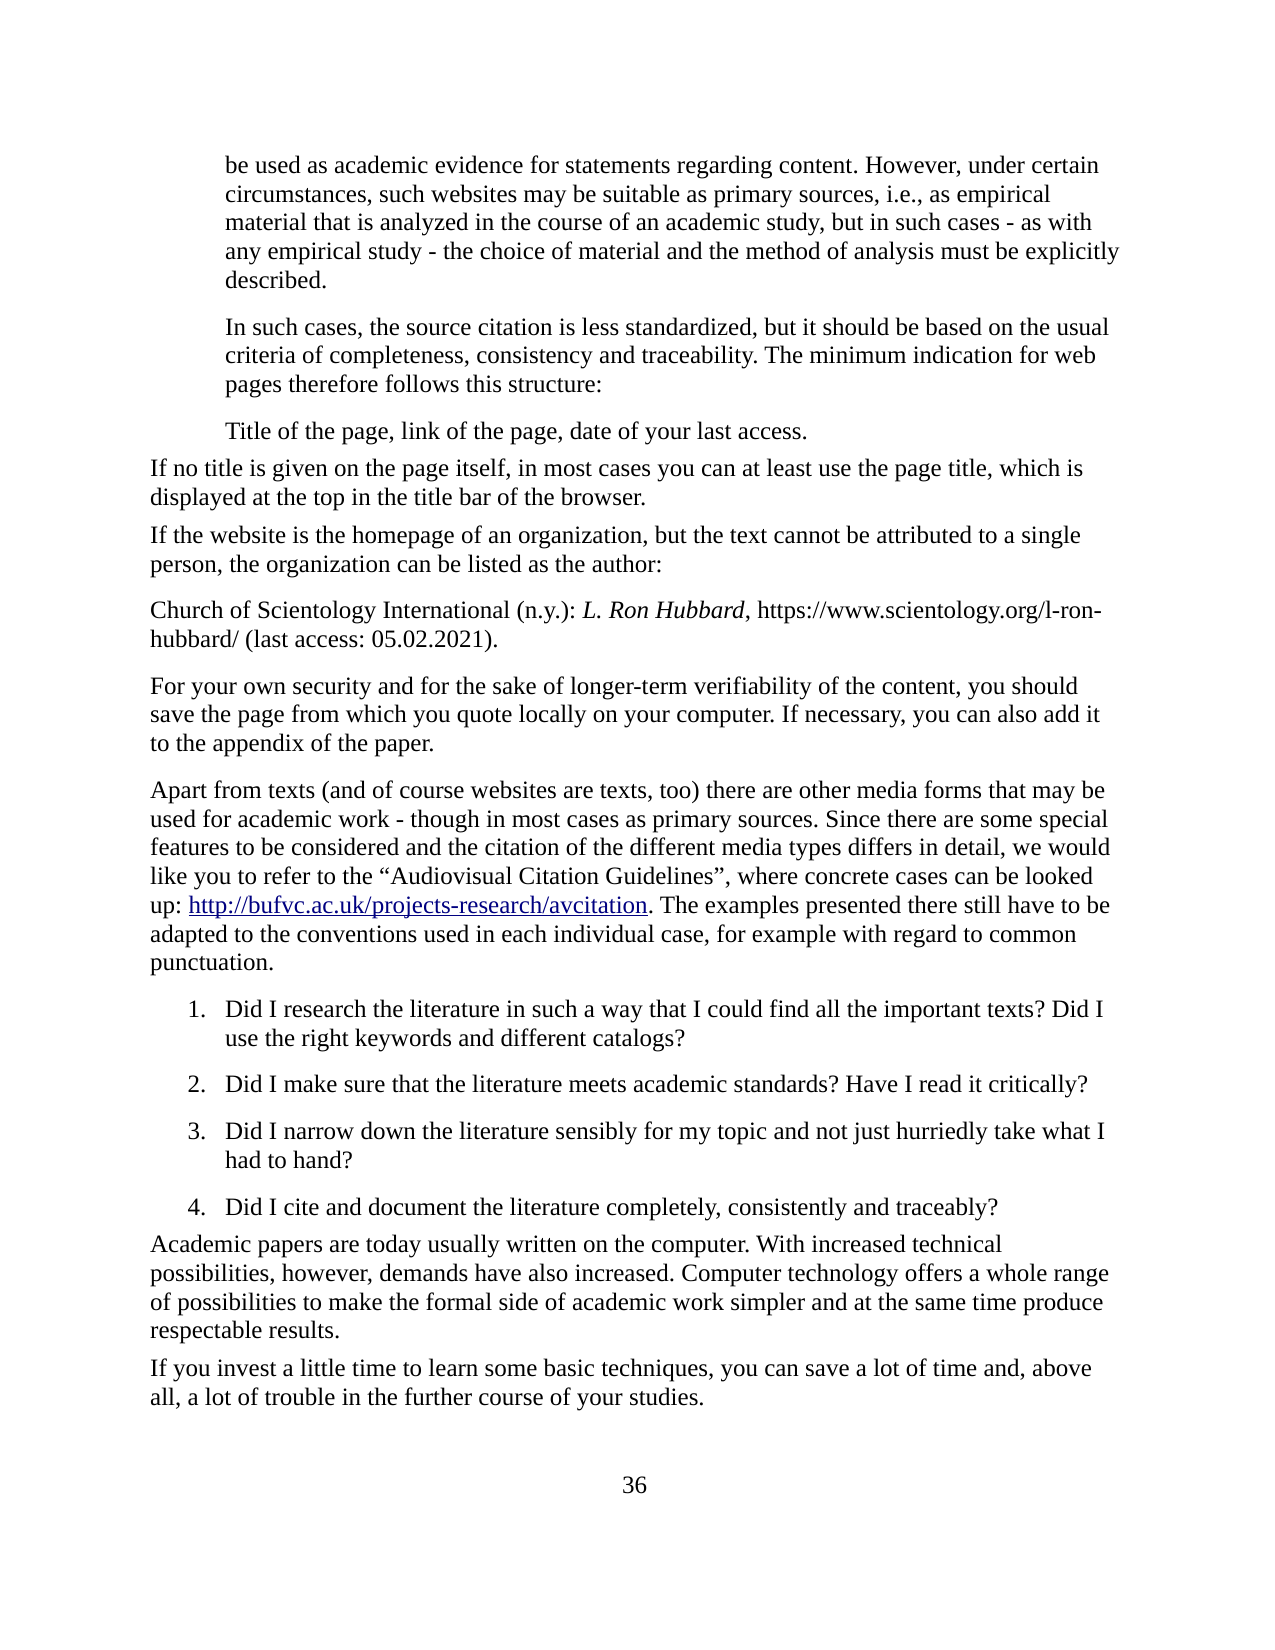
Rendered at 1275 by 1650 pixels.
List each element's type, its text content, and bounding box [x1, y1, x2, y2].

list Title of the page, link of the page, date of your last access. [187, 416, 1125, 444]
text If the website is the homepage of an organization, but the text cannot be attributed to a single person, the organization can be listed as the author: [150, 520, 1125, 577]
text If you invest a little time to learn some basic techniques, you can save a lot of time and, above all, a lot of trouble in the further course of your studies. [150, 1353, 1125, 1411]
list Did I narrow down the literature sensibly for my topic and not just hurriedly take what I had to hand? [187, 1116, 1125, 1174]
text Academic papers are today usually written on the computer. With increased technical possibilities, however, demands have also increased. Computer technology offers a whole range of possibilities to make the formal side of academic work simpler and at the same time produce respectable results. [150, 1229, 1125, 1344]
list In such cases, the source citation is less standardized, but it should be based on the usual criteria of completeness, consistency and traceability. The minimum indication for web pages therefore follows this structure: [187, 312, 1125, 398]
list be used as academic evidence for statements regarding content. However, under certain circumstances, such websites may be suitable as primary sources, i.e., as empirical material that is analyzed in the course of an academic study, but in such cases - as with any empirical study - the choice of material and the method of analysis must be explicitly described. [187, 150, 1125, 294]
text For your own security and for the sake of longer-term verifiability of the content, you should save the page from which you quote locally on your computer. If necessary, you can also add it to the appendix of the paper. [150, 671, 1125, 757]
list Did I make sure that the literature meets academic standards? Have I read it critically? [187, 1069, 1125, 1098]
text If no title is given on the page itself, in most cases you can at least use the page title, which is displayed at the top in the title bar of the browser. [150, 453, 1125, 511]
text Church of Scientology International (n.y.): L. Ron Hubbard, https://www.scientology.org/l-ron-hubbard/ (last access: 05.02.2021). [150, 595, 1125, 653]
list Did I research the literature in such a way that I could find all the important texts? Did I use the right keywords and different catalogs? [187, 994, 1125, 1052]
list Did I cite and document the literature completely, consistently and traceably? [187, 1192, 1125, 1220]
text Apart from texts (and of course websites are texts, too) there are other media forms that may be used for academic work - though in most cases as primary sources. Since there are some special features to be considered and the citation of the different media types differs in detail, we would like you to refer to the “Audiovisual Citation Guidelines”, where concrete cases can be looked up: http://bufvc.ac.uk/projects-research/avcitation. The examples presented there still have to be adapted to the conventions used in each individual case, for example with regard to common punctuation. [150, 775, 1125, 976]
